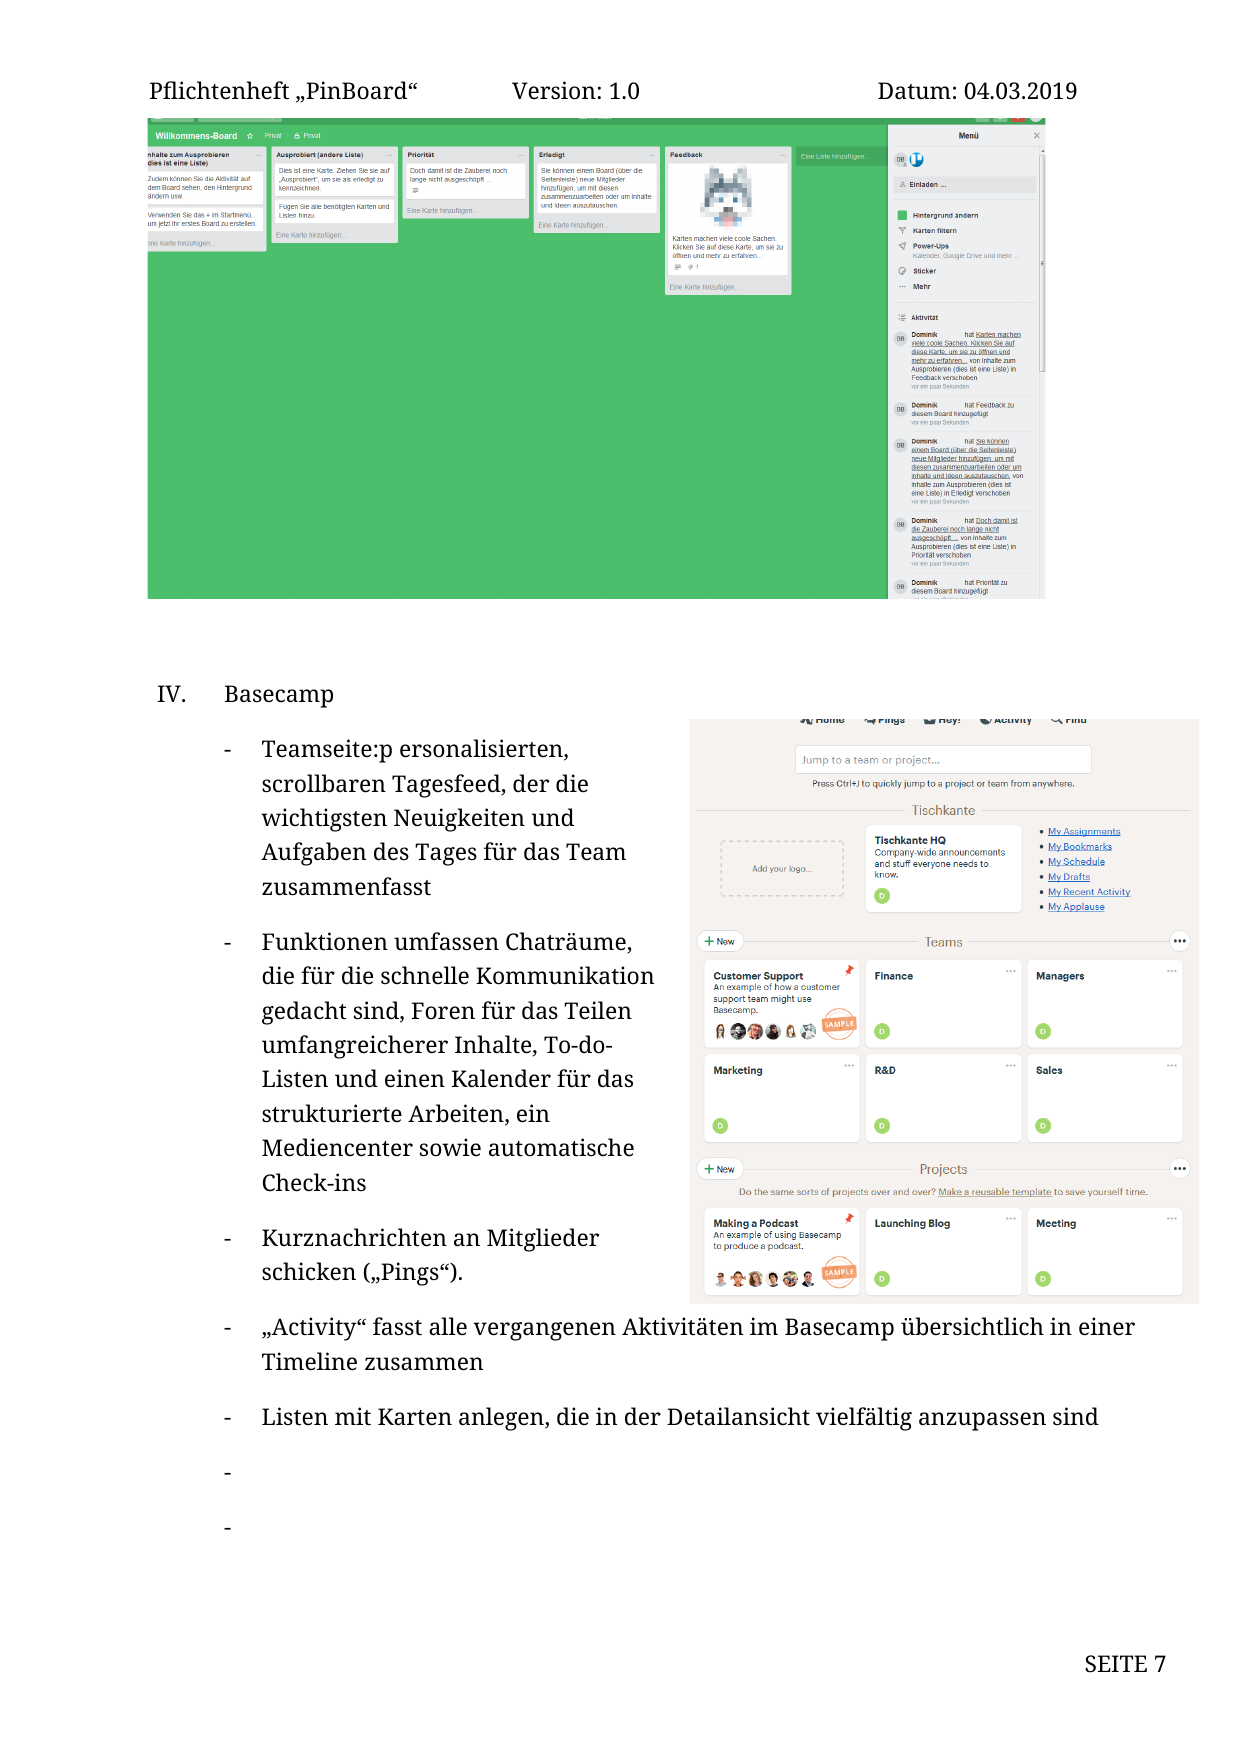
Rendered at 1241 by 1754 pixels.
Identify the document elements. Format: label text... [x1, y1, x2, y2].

list „Activity“ fasst alle vergangenen Aktivitäten im Basecamp übersichtlich in einer Timeline zusammen [224, 1311, 1166, 1377]
list Funktionen umfassen Chaträume, die für die schnelle Kommunikation gedacht sind, Foren für das Teilen umfangreicherer Inhalte, To-do-Listen und einen Kalender für das strukturierte Arbeiten, ein Mediencenter sowie automatische Check-ins [224, 926, 689, 1198]
list Basecamp [186, 678, 1166, 709]
picture [689, 719, 1200, 1304]
list Listen mit Karten anlegen, die in der Detailansicht vielfältig anzupassen sind [224, 1401, 1166, 1432]
list Teamseite:p ersonalisierten, scrollbaren Tagesfeed, der die wichtigsten Neuigkeiten und Aufgaben des Tages für das Team zusammenfasst [224, 733, 689, 902]
list Kurznachrichten an Mitglieder schicken („Pings“). [224, 1222, 689, 1287]
picture [147, 118, 1046, 599]
